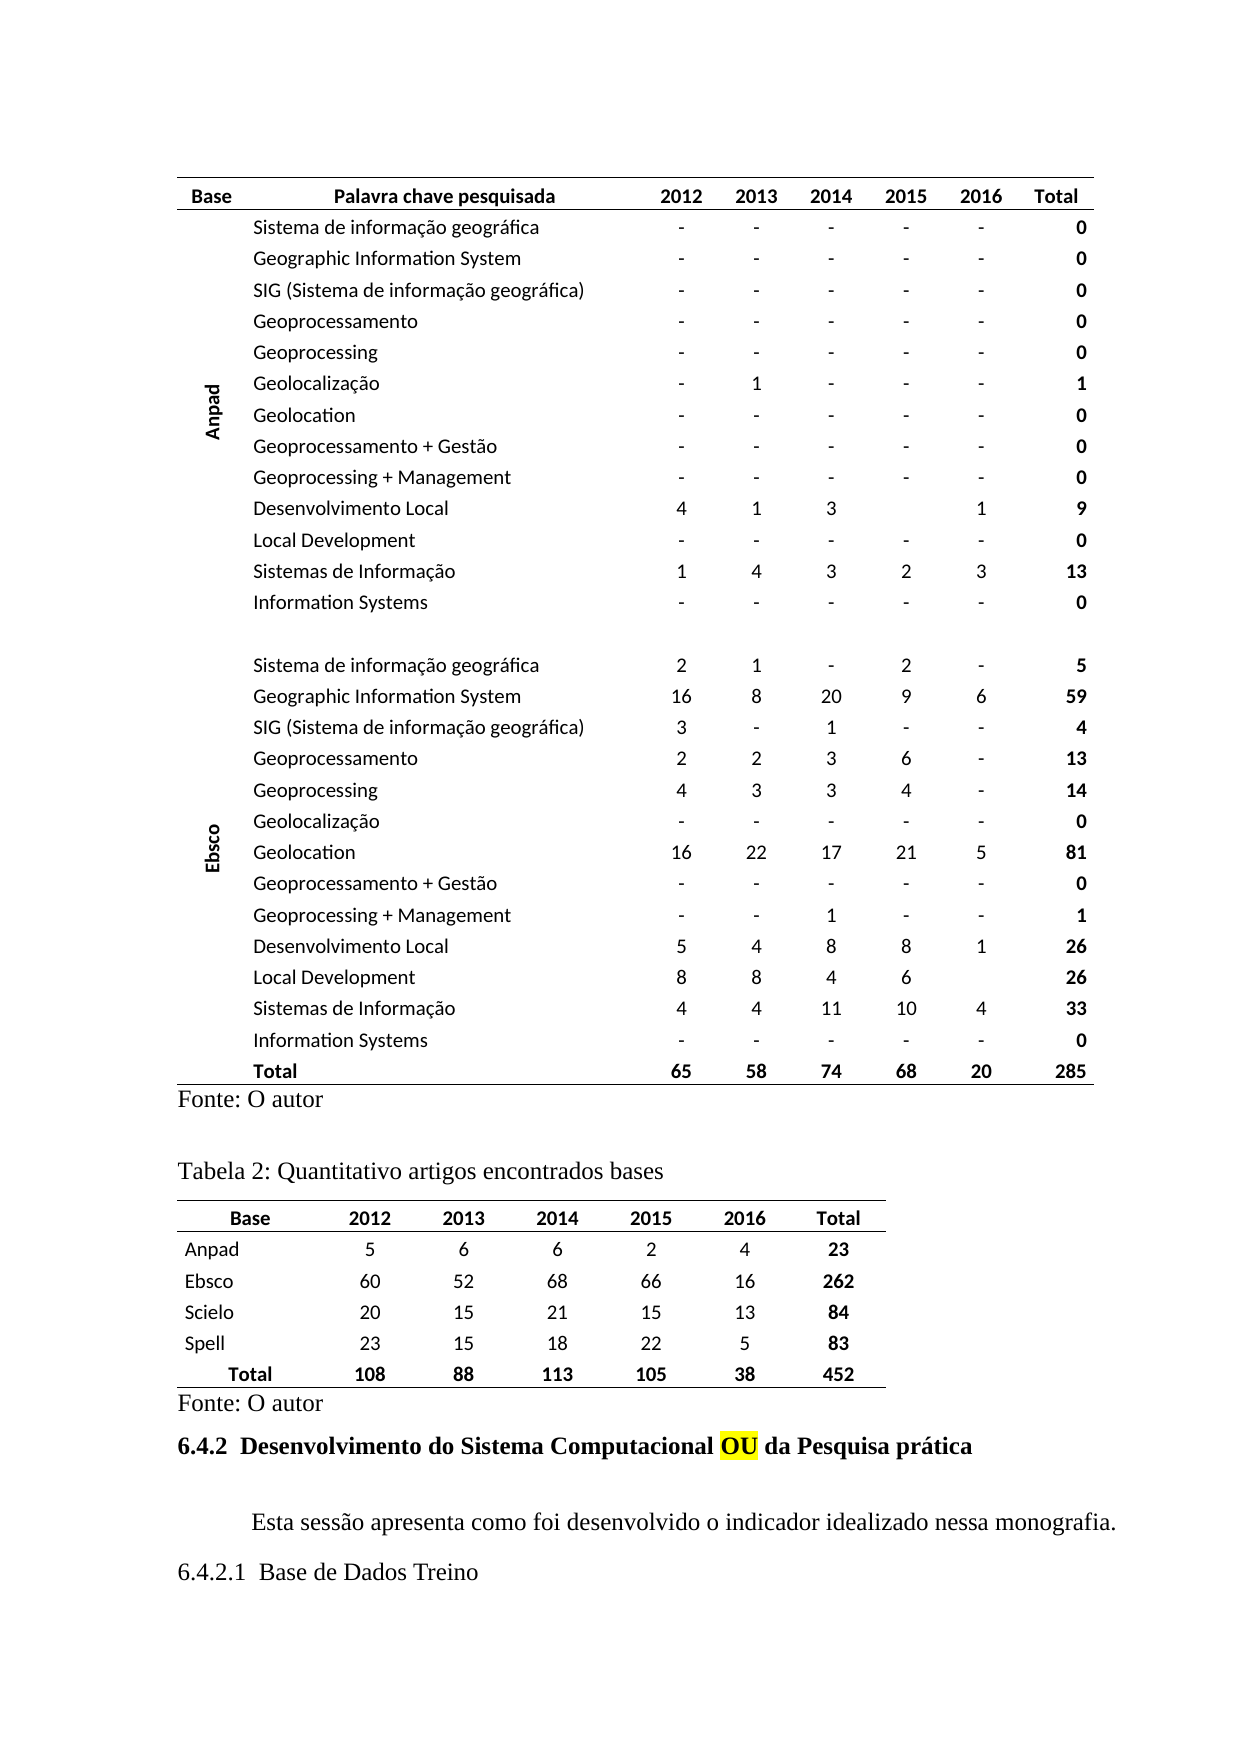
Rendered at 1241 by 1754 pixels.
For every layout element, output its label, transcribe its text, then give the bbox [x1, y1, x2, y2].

table_cell - [869, 240, 943, 271]
table_cell 8 [794, 927, 868, 958]
table_cell - [644, 1021, 719, 1052]
table_cell 4 [1019, 709, 1094, 740]
table_cell 59 [1019, 677, 1094, 708]
table_cell 1 [719, 646, 794, 677]
table_cell - [869, 1021, 943, 1052]
table_header 2013 [417, 1201, 510, 1231]
table_cell 6 [510, 1232, 604, 1262]
table_cell - [944, 302, 1018, 333]
table_cell - [719, 709, 794, 740]
table_cell 4 [794, 959, 868, 990]
table_cell 3 [644, 709, 719, 740]
table_cell Ebsco [177, 646, 246, 1052]
table_cell - [794, 584, 868, 615]
table_cell [794, 615, 868, 646]
table_cell 13 [698, 1293, 791, 1324]
table_cell 2 [719, 740, 794, 771]
table_cell - [644, 521, 719, 552]
table_cell - [944, 896, 1018, 927]
subtitle Desenvolvimento do Sistema Computacional OU da Pesquisa prática [177, 1431, 1122, 1460]
table_cell - [869, 865, 943, 896]
table_cell - [794, 210, 868, 240]
table_cell 16 [644, 834, 719, 865]
table_header 2012 [323, 1201, 417, 1231]
table_header 2015 [604, 1201, 698, 1231]
table_cell - [944, 584, 1018, 615]
table_cell Anpad [177, 1232, 323, 1262]
table_cell - [719, 802, 794, 833]
table_cell - [869, 802, 943, 833]
table_cell - [869, 459, 943, 490]
table_cell Sistema de informação geográfica [246, 646, 644, 677]
table_cell Local Development [246, 959, 644, 990]
table_cell - [644, 459, 719, 490]
table_cell 1 [794, 896, 868, 927]
table_cell 88 [417, 1356, 510, 1387]
table_cell - [644, 396, 719, 427]
table_cell - [644, 302, 719, 333]
table_cell SIG (Sistema de informação geográfica) [246, 271, 644, 302]
table_cell 8 [719, 959, 794, 990]
table_cell 1 [794, 709, 868, 740]
table_cell 0 [1019, 802, 1094, 833]
table_cell 1 [719, 365, 794, 396]
table_cell 6 [869, 959, 943, 990]
table_cell 9 [1019, 490, 1094, 521]
table_cell 0 [1019, 584, 1094, 615]
table_cell - [719, 334, 794, 365]
table_cell - [719, 271, 794, 302]
table_cell - [869, 302, 943, 333]
table_cell 5 [944, 834, 1018, 865]
table_cell 285 [1019, 1052, 1094, 1083]
table_cell 2 [644, 740, 719, 771]
table_header 2015 [869, 178, 943, 208]
table_cell - [719, 1021, 794, 1052]
table_cell - [794, 365, 868, 396]
table_cell 4 [944, 990, 1018, 1021]
table_cell - [644, 365, 719, 396]
table_cell 84 [791, 1293, 886, 1324]
table_cell - [944, 459, 1018, 490]
table_cell 2 [869, 646, 943, 677]
table_cell - [944, 210, 1018, 240]
table_cell 81 [1019, 834, 1094, 865]
table_cell 11 [794, 990, 868, 1021]
table_cell Information Systems [246, 1021, 644, 1052]
table_header 2016 [944, 178, 1018, 208]
table_cell 21 [869, 834, 943, 865]
table_cell Ebsco [177, 1262, 323, 1293]
text Fonte: O autor [177, 1388, 1122, 1417]
table_cell 6 [869, 740, 943, 771]
table_cell 58 [719, 1052, 794, 1083]
table_cell 13 [1019, 552, 1094, 583]
table_cell - [869, 334, 943, 365]
table_cell - [719, 302, 794, 333]
subtitle Base de Dados Treino [177, 1557, 1122, 1586]
table_cell - [794, 396, 868, 427]
table_cell [177, 615, 246, 646]
table_cell 452 [791, 1356, 886, 1387]
table_cell 16 [698, 1262, 791, 1293]
table_cell 4 [719, 552, 794, 583]
table_cell [719, 615, 794, 646]
table_cell 20 [323, 1293, 417, 1324]
table_cell SIG (Sistema de informação geográfica) [246, 709, 644, 740]
table_cell - [719, 240, 794, 271]
table_cell 9 [869, 677, 943, 708]
table_cell Spell [177, 1325, 323, 1356]
table_cell Sistemas de Informação [246, 552, 644, 583]
table_cell 105 [604, 1356, 698, 1387]
table_cell - [719, 584, 794, 615]
table_cell - [644, 584, 719, 615]
table_cell 0 [1019, 1021, 1094, 1052]
table_cell - [869, 210, 943, 240]
table_cell 0 [1019, 521, 1094, 552]
table_header 2014 [510, 1201, 604, 1231]
text Fonte: O autor [177, 1084, 1122, 1113]
table_cell [1019, 615, 1094, 646]
table_cell - [719, 521, 794, 552]
table_header Base [177, 1201, 323, 1231]
table_header Total [1019, 178, 1094, 208]
table_header Total [791, 1201, 886, 1231]
text Esta sessão apresenta como foi desenvolvido o indicador idealizado nessa monografia. [177, 1507, 1122, 1536]
table_cell 2 [644, 646, 719, 677]
table_cell - [794, 459, 868, 490]
table_cell Desenvolvimento Local [246, 927, 644, 958]
table_cell - [719, 459, 794, 490]
table_cell [177, 1052, 246, 1083]
table_cell - [644, 240, 719, 271]
table_cell Geoprocessing + Management [246, 896, 644, 927]
table_cell 38 [698, 1356, 791, 1387]
table_cell 3 [719, 771, 794, 802]
table_cell Geolocation [246, 396, 644, 427]
table_cell 1 [1019, 896, 1094, 927]
table_cell 3 [794, 490, 868, 521]
table_cell 3 [794, 771, 868, 802]
table_cell 65 [644, 1052, 719, 1083]
table_cell 108 [323, 1356, 417, 1387]
table_header 2014 [794, 178, 868, 208]
table_header Base [177, 178, 246, 208]
table_cell [644, 615, 719, 646]
table_cell 3 [794, 740, 868, 771]
table_cell Geoprocessamento [246, 740, 644, 771]
table_cell - [644, 210, 719, 240]
table_header Palavra chave pesquisada [246, 178, 644, 208]
table_cell 68 [510, 1262, 604, 1293]
table_cell 4 [644, 771, 719, 802]
table_cell 13 [1019, 740, 1094, 771]
table_cell 1 [944, 490, 1018, 521]
table_cell 4 [719, 990, 794, 1021]
table_cell - [869, 427, 943, 458]
table_cell - [869, 709, 943, 740]
table_cell - [944, 709, 1018, 740]
table_cell - [794, 334, 868, 365]
table_cell 0 [1019, 396, 1094, 427]
table_cell - [944, 802, 1018, 833]
table_cell Total [177, 1356, 323, 1387]
table_cell - [719, 896, 794, 927]
table_cell 74 [794, 1052, 868, 1083]
table_cell Total [246, 1052, 644, 1083]
table_cell - [644, 427, 719, 458]
table_cell 4 [644, 490, 719, 521]
table_cell - [644, 865, 719, 896]
table_cell Geolocalização [246, 365, 644, 396]
table_cell 15 [417, 1325, 510, 1356]
table_cell 20 [944, 1052, 1018, 1083]
table_cell 3 [794, 552, 868, 583]
table_cell 0 [1019, 240, 1094, 271]
table_cell 1 [944, 927, 1018, 958]
table_cell - [794, 802, 868, 833]
table_cell - [944, 334, 1018, 365]
table_cell 17 [794, 834, 868, 865]
table_cell - [944, 427, 1018, 458]
table_cell Geoprocessamento [246, 302, 644, 333]
table_cell 15 [604, 1293, 698, 1324]
table_cell 15 [417, 1293, 510, 1324]
table_cell [944, 615, 1018, 646]
table_cell - [944, 865, 1018, 896]
table_cell 23 [323, 1325, 417, 1356]
table_cell Information Systems [246, 584, 644, 615]
table_cell 0 [1019, 427, 1094, 458]
table_cell Geoprocessing [246, 771, 644, 802]
table_cell - [794, 521, 868, 552]
table_cell - [944, 771, 1018, 802]
table_cell 0 [1019, 210, 1094, 240]
table_cell 22 [604, 1325, 698, 1356]
table_cell 5 [644, 927, 719, 958]
table_cell - [869, 396, 943, 427]
table_cell Sistemas de Informação [246, 990, 644, 1021]
table_cell - [644, 334, 719, 365]
table_cell - [794, 1021, 868, 1052]
table_cell 1 [1019, 365, 1094, 396]
table_cell - [644, 271, 719, 302]
table_cell 4 [719, 927, 794, 958]
table_cell - [794, 865, 868, 896]
table_cell 4 [644, 990, 719, 1021]
table_cell Desenvolvimento Local [246, 490, 644, 521]
table_cell 6 [944, 677, 1018, 708]
table_cell - [719, 210, 794, 240]
table_cell 68 [869, 1052, 943, 1083]
table_cell Geolocalização [246, 802, 644, 833]
table_cell 60 [323, 1262, 417, 1293]
table_cell - [869, 896, 943, 927]
table_cell Geoprocessing + Management [246, 459, 644, 490]
table_cell - [869, 584, 943, 615]
table_cell - [794, 271, 868, 302]
table_cell 22 [719, 834, 794, 865]
table_cell 33 [1019, 990, 1094, 1021]
table_cell 5 [698, 1325, 791, 1356]
table_cell 2 [869, 552, 943, 583]
table_cell - [644, 802, 719, 833]
table_cell 6 [417, 1232, 510, 1262]
table_header 2012 [644, 178, 719, 208]
table_cell 66 [604, 1262, 698, 1293]
table_cell Geolocation [246, 834, 644, 865]
table_header 2016 [698, 1201, 791, 1231]
table_cell - [944, 271, 1018, 302]
table_cell 262 [791, 1262, 886, 1293]
table_cell Sistema de informação geográfica [246, 210, 644, 240]
table_cell 10 [869, 990, 943, 1021]
table_cell 14 [1019, 771, 1094, 802]
table_cell 21 [510, 1293, 604, 1324]
table_cell 18 [510, 1325, 604, 1356]
table_cell Geographic Information System [246, 677, 644, 708]
table_cell - [869, 365, 943, 396]
table_cell 8 [719, 677, 794, 708]
table_cell - [869, 271, 943, 302]
table_cell 0 [1019, 271, 1094, 302]
table_cell [869, 615, 943, 646]
table_cell - [794, 240, 868, 271]
table_cell 83 [791, 1325, 886, 1356]
table_cell 52 [417, 1262, 510, 1293]
table_cell Geoprocessing [246, 334, 644, 365]
table_cell - [719, 396, 794, 427]
table_cell 5 [1019, 646, 1094, 677]
table_cell 16 [644, 677, 719, 708]
table_cell 0 [1019, 865, 1094, 896]
table_cell Geographic Information System [246, 240, 644, 271]
table_header 2013 [719, 178, 794, 208]
table_cell Geoprocessamento + Gestão [246, 427, 644, 458]
table_cell 1 [719, 490, 794, 521]
table_cell - [944, 740, 1018, 771]
table_cell - [944, 240, 1018, 271]
table_cell 4 [698, 1232, 791, 1262]
table_cell 3 [944, 552, 1018, 583]
table_cell - [944, 396, 1018, 427]
table_cell [944, 959, 1018, 990]
table_cell 2 [604, 1232, 698, 1262]
table_cell [869, 490, 943, 521]
table_cell - [944, 646, 1018, 677]
table_cell [246, 615, 644, 646]
table_cell Anpad [177, 210, 246, 615]
table_cell - [719, 865, 794, 896]
table_cell 20 [794, 677, 868, 708]
table_cell 26 [1019, 959, 1094, 990]
table_cell Local Development [246, 521, 644, 552]
table_cell 26 [1019, 927, 1094, 958]
table_cell - [869, 521, 943, 552]
table_cell - [944, 1021, 1018, 1052]
table_cell 0 [1019, 459, 1094, 490]
table_cell 4 [869, 771, 943, 802]
table_cell - [944, 365, 1018, 396]
table_cell 8 [869, 927, 943, 958]
text Tabela 2: Quantitativo artigos encontrados bases [177, 1156, 1122, 1185]
table_cell - [944, 521, 1018, 552]
table_cell Scielo [177, 1293, 323, 1324]
table_cell 0 [1019, 334, 1094, 365]
table_cell 5 [323, 1232, 417, 1262]
table_cell 113 [510, 1356, 604, 1387]
table_cell Geoprocessamento + Gestão [246, 865, 644, 896]
table_cell 0 [1019, 302, 1094, 333]
table_cell - [794, 646, 868, 677]
table_cell 23 [791, 1232, 886, 1262]
table_cell - [794, 427, 868, 458]
table_cell 1 [644, 552, 719, 583]
table_cell - [644, 896, 719, 927]
table_cell - [719, 427, 794, 458]
table_cell 8 [644, 959, 719, 990]
table_cell - [794, 302, 868, 333]
